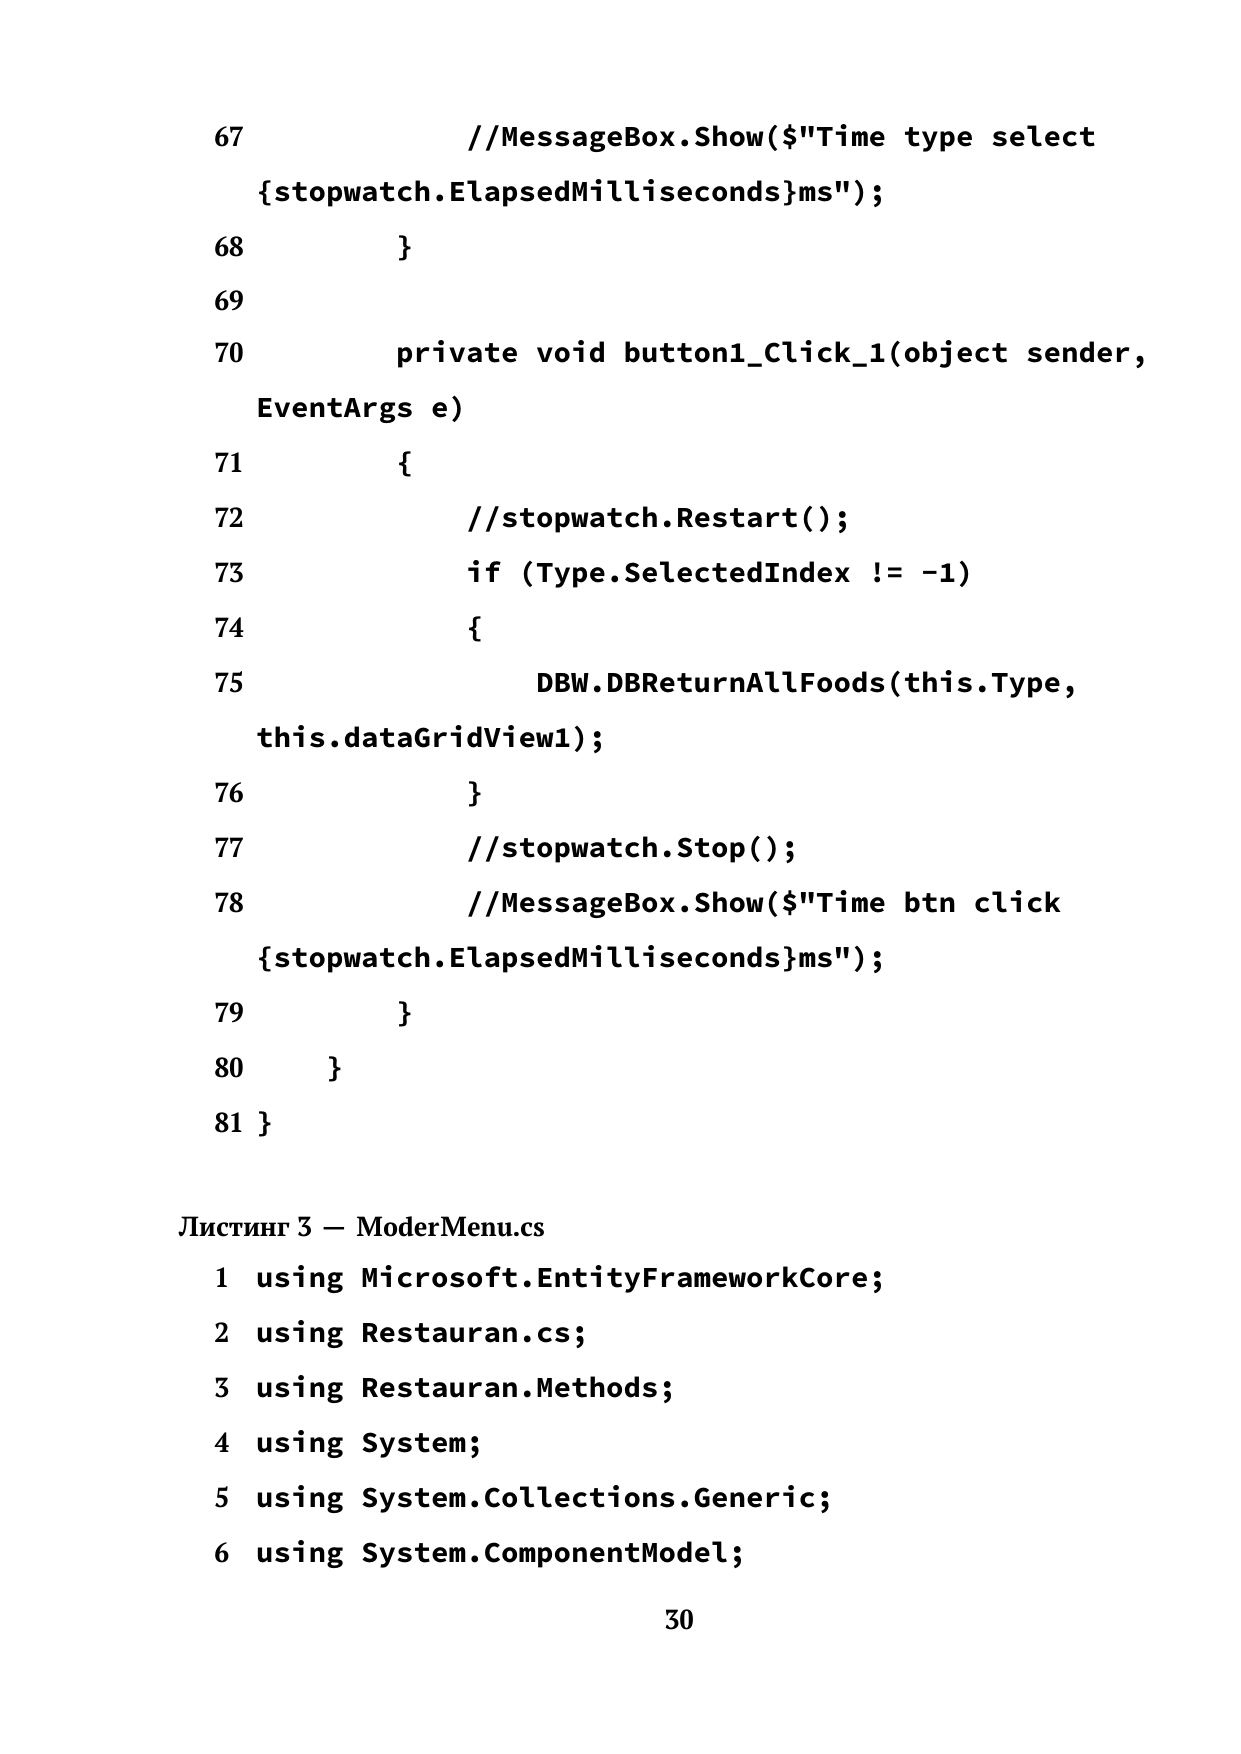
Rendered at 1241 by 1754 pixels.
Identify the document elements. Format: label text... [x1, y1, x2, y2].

list //MessageBox.Show($"Time type select {stopwatch.ElapsedMilliseconds}ms"); [214, 118, 1181, 210]
list } [214, 993, 1181, 1030]
list using Restauran.cs; [214, 1314, 1181, 1351]
list DBW.DBReturnAllFoods(this.Type, this.dataGridView1); [214, 663, 1181, 755]
list } [214, 228, 1181, 265]
list //MessageBox.Show($"Time btn click {stopwatch.ElapsedMilliseconds}ms"); [214, 883, 1181, 975]
list private void button1_Click_1(object sender, EventArgs e) [214, 333, 1181, 425]
list } [214, 773, 1181, 810]
list { [214, 608, 1181, 645]
list using System.Collections.Generic; [214, 1479, 1181, 1516]
list if (Type.SelectedIndex != -1) [214, 553, 1181, 590]
list //stopwatch.Stop(); [214, 828, 1181, 865]
list using Microsoft.EntityFrameworkCore; [214, 1259, 1181, 1296]
list { [214, 443, 1181, 480]
list using System.ComponentModel; [214, 1534, 1181, 1571]
list } [214, 1103, 1181, 1140]
list //stopwatch.Restart(); [214, 498, 1181, 535]
list using Restauran.Methods; [214, 1369, 1181, 1406]
list } [214, 1048, 1181, 1085]
text Листинг 3 — ModerMenu.cs [177, 1209, 1181, 1242]
list using System; [214, 1424, 1181, 1461]
